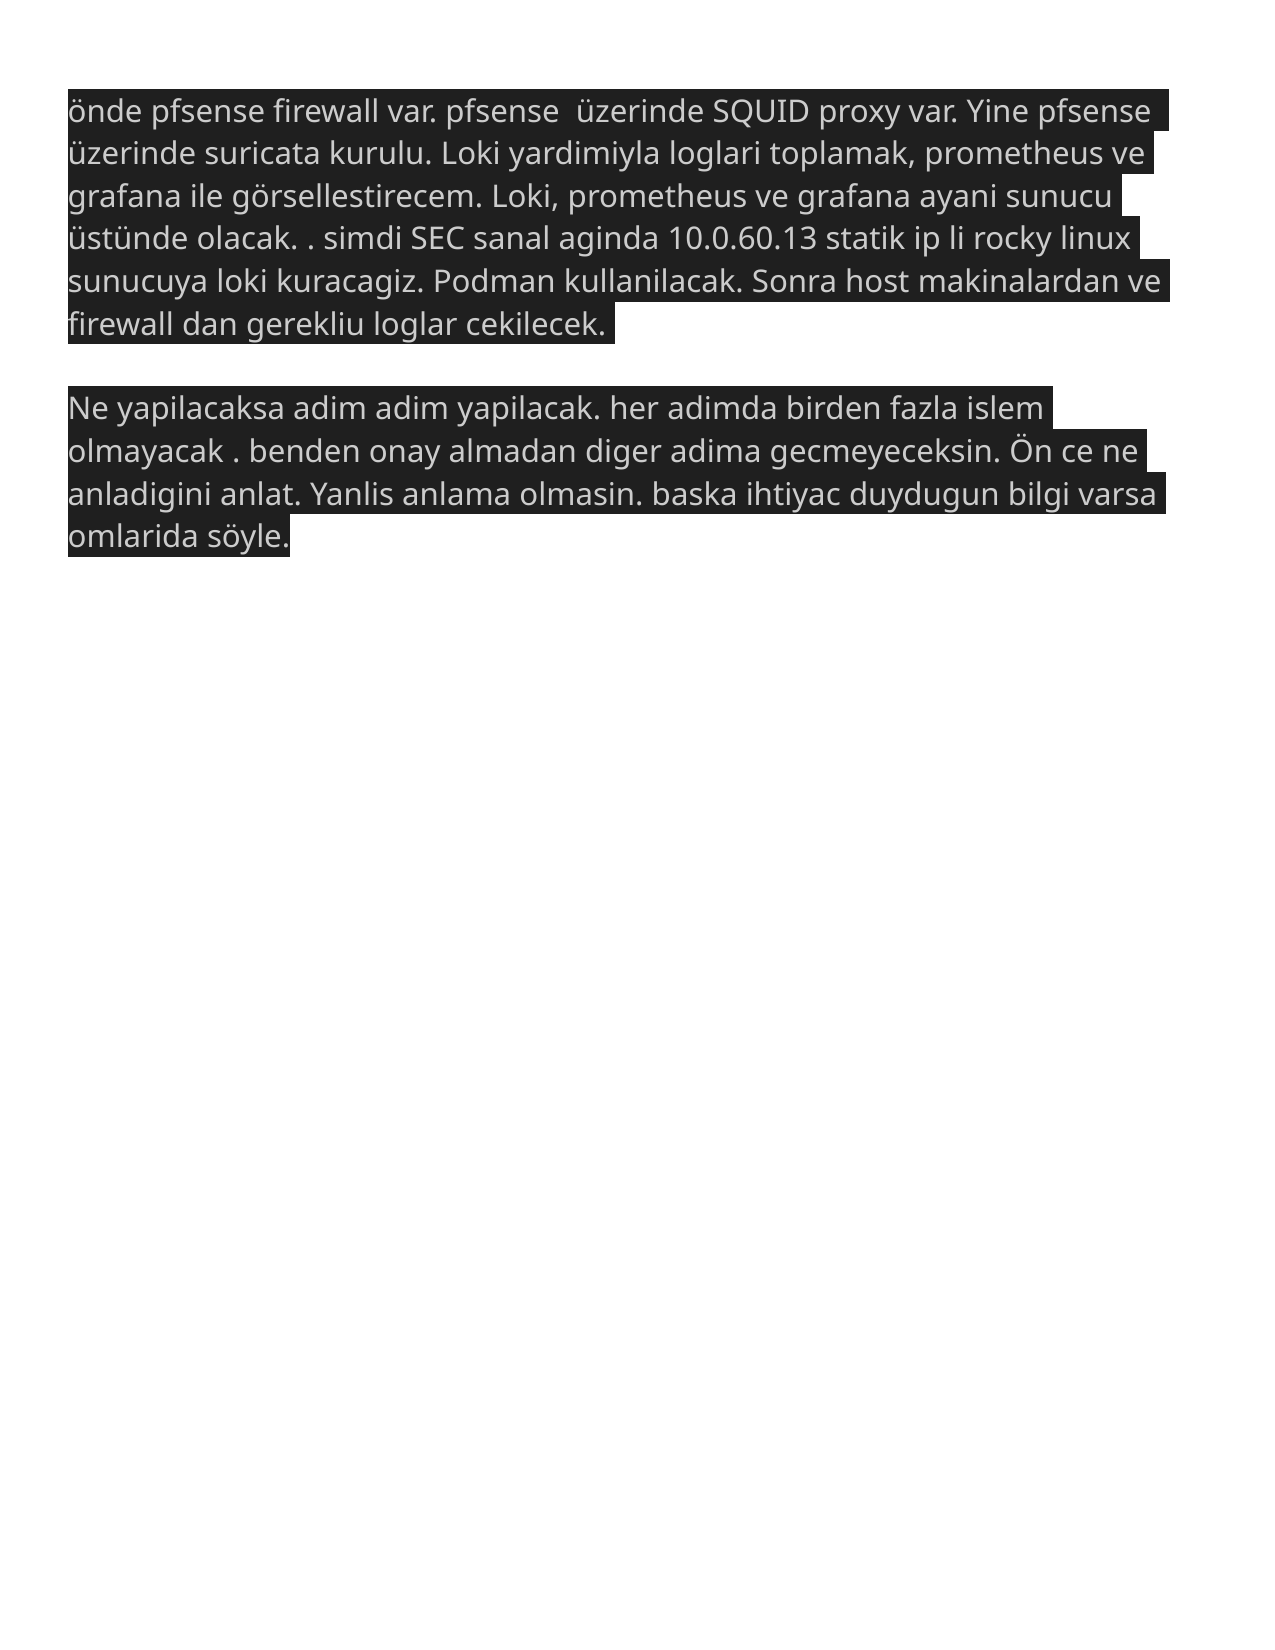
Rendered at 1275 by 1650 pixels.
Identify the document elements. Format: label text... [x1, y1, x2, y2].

text Ne yapilacaksa adim adim yapilacak. her adimda birden fazla islem olmayacak . benden onay almadan diger adima gecmeyeceksin. Ön ce ne anladigini anlat. Yanlis anlama olmasin. baska ihtiyac duydugun bilgi varsa omlarida söyle. [67, 386, 1226, 557]
text önde pfsense firewall var. pfsense üzerinde SQUID proxy var. Yine pfsense üzerinde suricata kurulu. Loki yardimiyla loglari toplamak, prometheus ve grafana ile görsellestirecem. Loki, prometheus ve grafana ayani sunucu üstünde olacak. . simdi SEC sanal aginda 10.0.60.13 statik ip li rocky linux sunucuya loki kuracagiz. Podman kullanilacak. Sonra host makinalardan ve firewall dan gerekliu loglar cekilecek. [67, 88, 1226, 344]
